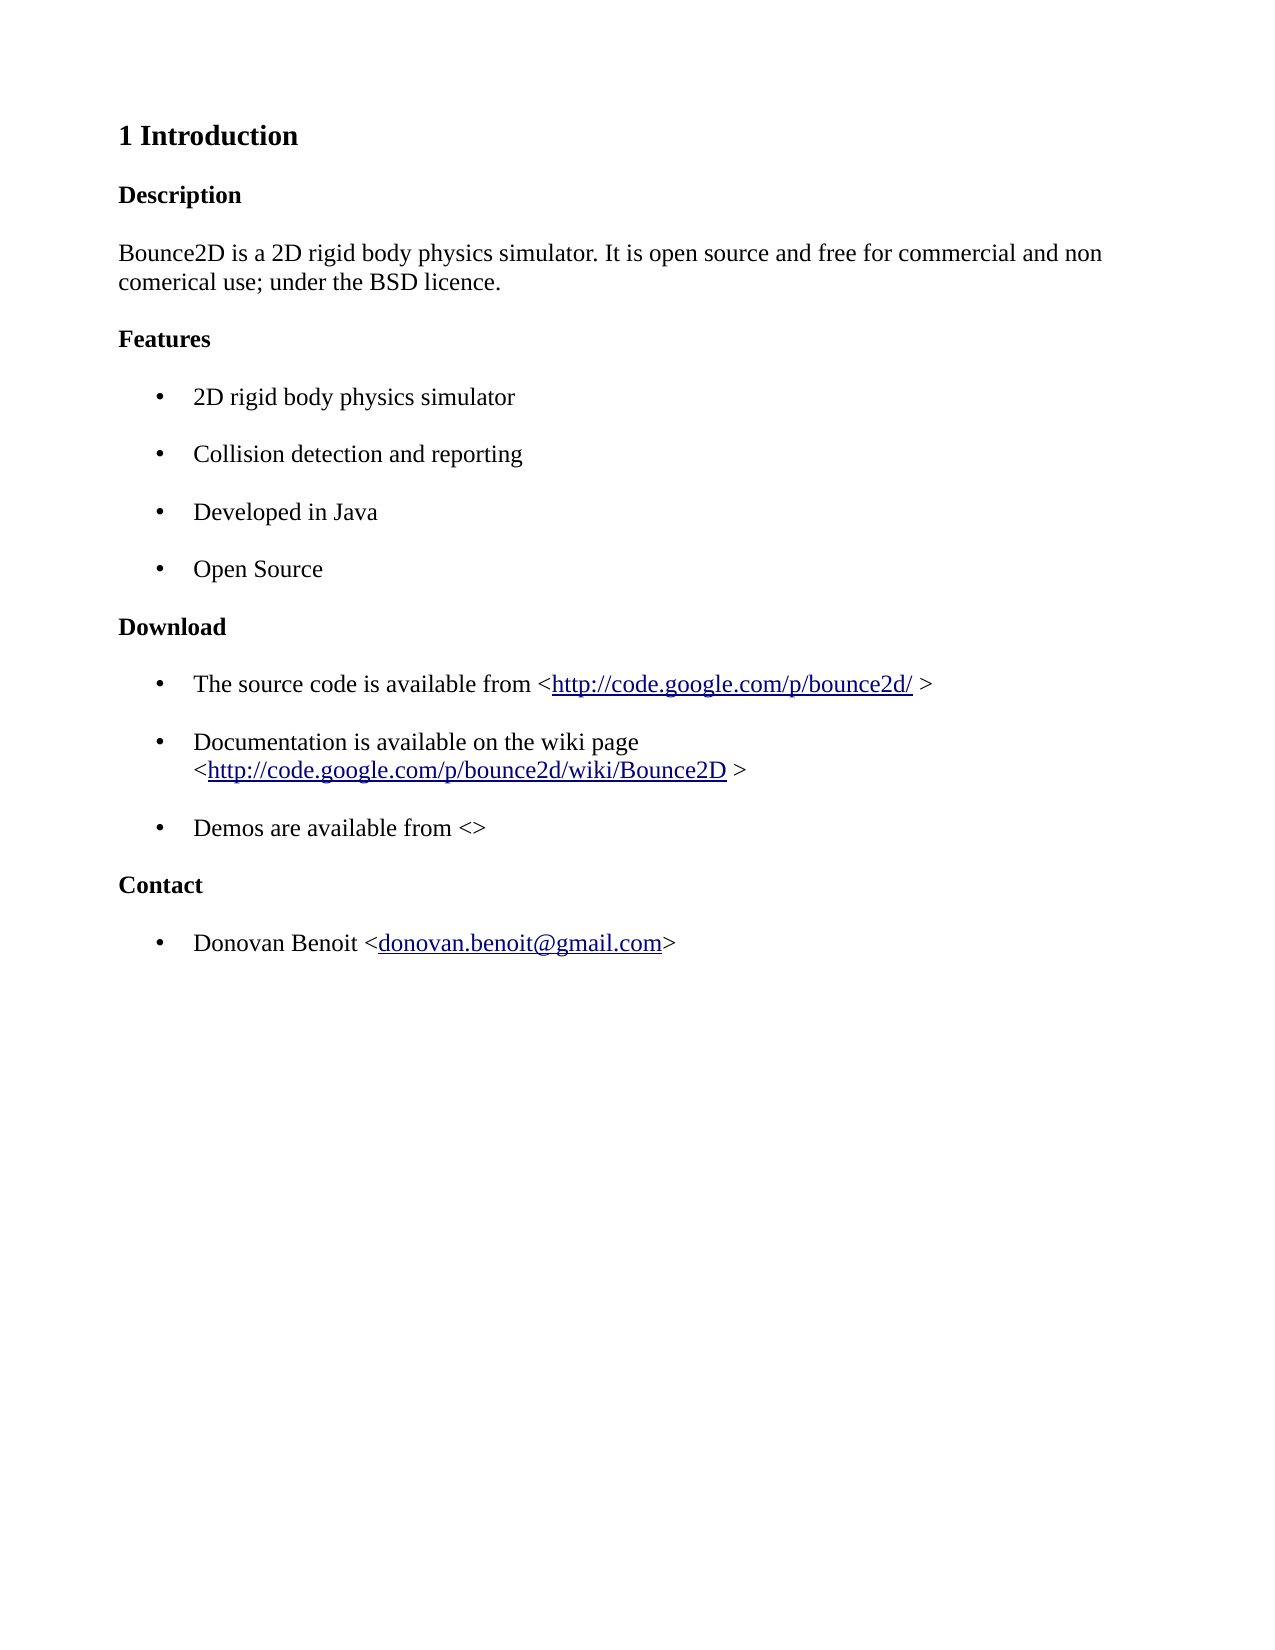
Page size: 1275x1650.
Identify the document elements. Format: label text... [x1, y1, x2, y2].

text Contact [118, 870, 1157, 899]
list The source code is available from <http://code.google.com/p/bounce2d/ > [156, 669, 1157, 698]
list 2D rigid body physics simulator [156, 382, 1157, 410]
list Documentation is available on the wiki page <http://code.google.com/p/bounce2d/wiki/Bounce2D > [156, 727, 1157, 784]
list Donovan Benoit <donovan.benoit@gmail.com> [156, 928, 1157, 957]
list Demos are available from <> [156, 813, 1157, 842]
list Collision detection and reporting [156, 439, 1157, 468]
text Download [118, 612, 1157, 640]
text Features [118, 324, 1157, 353]
text Description [118, 180, 1157, 209]
list Developed in Java [156, 497, 1157, 525]
list Open Source [156, 554, 1157, 583]
text Bounce2D is a 2D rigid body physics simulator. It is open source and free for commercial and non comerical use; under the BSD licence. [118, 238, 1157, 295]
text 1 Introduction [118, 118, 1157, 152]
